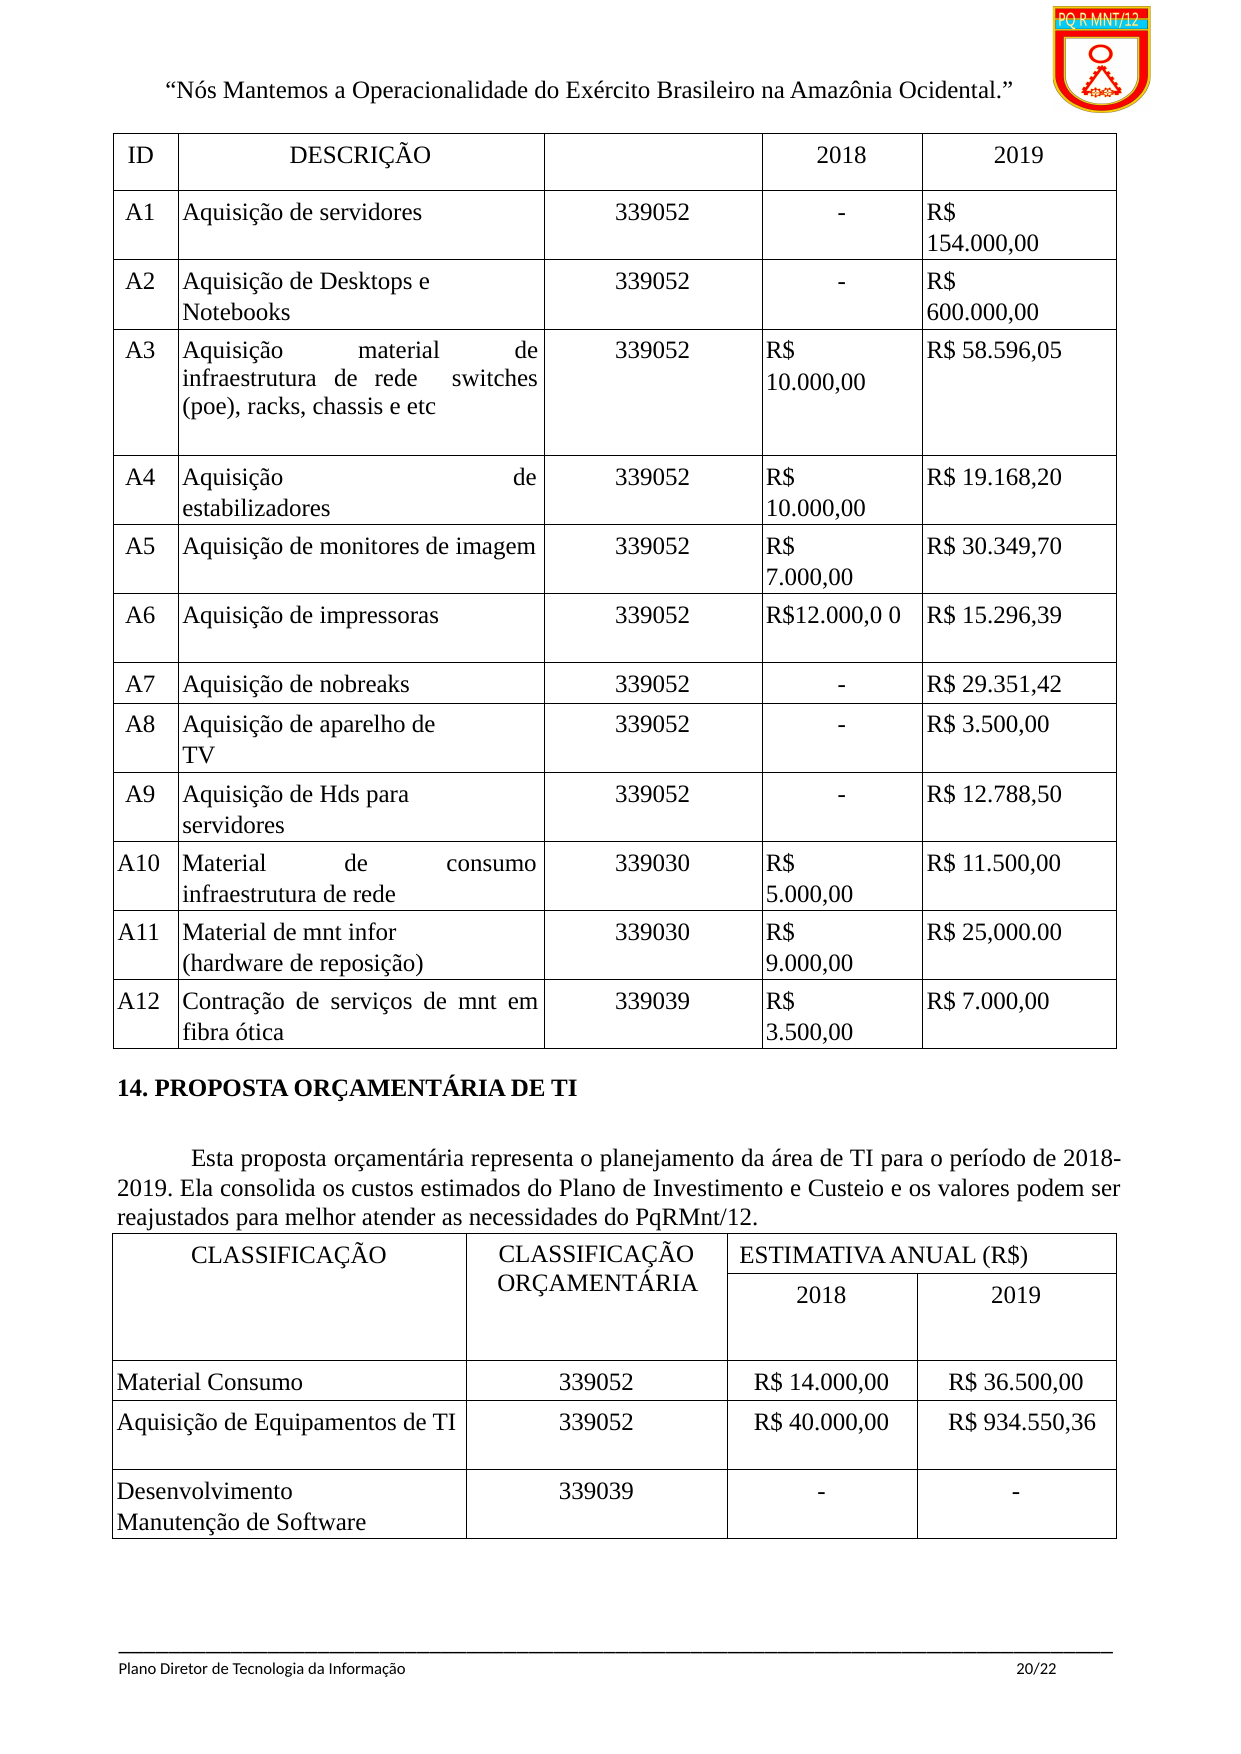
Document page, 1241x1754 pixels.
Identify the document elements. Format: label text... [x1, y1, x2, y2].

table_cell A5 [114, 525, 178, 593]
table_cell R$ 19.168,20 [923, 456, 1116, 524]
table_cell 2018 [763, 134, 922, 190]
table_cell R$ 5.000,00 [763, 842, 922, 910]
table_cell R$ 30.349,70 [923, 525, 1116, 593]
table_header ESTIMATIVA ANUAL (R$) [728, 1234, 1116, 1273]
table_cell R$ 10.000,00 [763, 456, 922, 524]
table_cell R$ 3.500,00 [923, 704, 1116, 772]
table_cell R$ 934.550,36 [918, 1401, 1116, 1469]
table_cell Aquisição de Hds para servidores [179, 773, 544, 841]
table_cell A4 [114, 456, 178, 524]
table_cell 339052 [545, 773, 762, 841]
table_cell A6 [114, 594, 178, 662]
table_cell R$ 7.000,00 [763, 525, 922, 593]
table_cell 339052 [545, 260, 762, 328]
table_cell Material de consumo infraestrutura de rede [179, 842, 544, 910]
table_cell A1 [114, 191, 178, 259]
table_cell A2 [114, 260, 178, 328]
table_cell Aquisição de nobreaks [179, 663, 544, 702]
table_cell R$ 10.000,00 [763, 330, 922, 455]
table_cell R$ 600.000,00 [923, 260, 1116, 328]
table_cell 339039 [467, 1470, 727, 1538]
table_cell R$ 9.000,00 [763, 911, 922, 979]
table_cell ID [114, 134, 178, 190]
table_cell 339052 [545, 456, 762, 524]
table_cell R$ 11.500,00 [923, 842, 1116, 910]
table_cell Aquisição de servidores [179, 191, 544, 259]
table_cell R$ 25,000.00 [923, 911, 1116, 979]
table_cell R$ 12.788,50 [923, 773, 1116, 841]
table_cell Aquisição material de infraestrutura de rede switches (poe), racks, chassis e etc [179, 330, 544, 455]
table_cell Aquisição de Equipamentos de TI [113, 1401, 466, 1469]
table_cell Aquisição de aparelho de TV [179, 704, 544, 772]
table_cell 339052 [545, 663, 762, 702]
table_cell Desenvolvimento e Manutenção de Software [113, 1470, 466, 1538]
table_cell 2018 [728, 1274, 917, 1359]
table_cell 339052 [545, 704, 762, 772]
table_cell R$ 154.000,00 [923, 191, 1116, 259]
table_cell DESCRIÇÃO [179, 134, 544, 190]
table_cell 339052 [467, 1401, 727, 1469]
table_cell 339030 [545, 911, 762, 979]
table_cell 2019 [923, 134, 1116, 190]
table_cell A3 [114, 330, 178, 455]
table_cell Aquisição de monitores de imagem [179, 525, 544, 593]
table_cell Material Consumo [113, 1361, 466, 1400]
table_cell 339052 [545, 594, 762, 662]
table_cell - [763, 663, 922, 702]
table_cell A12 [114, 980, 178, 1048]
table_header CLASSIFICAÇÃO [113, 1234, 466, 1359]
table_cell A11 [114, 911, 178, 979]
table_cell 339030 [545, 842, 762, 910]
table_cell 339052 [467, 1361, 727, 1400]
table_cell A9 [114, 773, 178, 841]
table_cell R$12.000,0 0 [763, 594, 922, 662]
table_cell - [728, 1470, 917, 1538]
table_cell - [763, 191, 922, 259]
table_cell [545, 134, 762, 190]
table_cell Contração de serviços de mnt em fibra ótica [179, 980, 544, 1048]
table_cell R$ 29.351,42 [923, 663, 1116, 702]
table_cell Aquisição de estabilizadores [179, 456, 544, 524]
table_cell R$ 3.500,00 [763, 980, 922, 1048]
table_header CLASSIFICAÇÃO ORÇAMENTÁRIA [467, 1234, 727, 1359]
table_cell R$ 14.000,00 [728, 1361, 917, 1400]
subtitle 14. PROPOSTA ORÇAMENTÁRIA DE TI [117, 1073, 1123, 1102]
table_cell R$ 15.296,39 [923, 594, 1116, 662]
table_cell Aquisição de Desktops e Notebooks [179, 260, 544, 328]
table_cell A8 [114, 704, 178, 772]
table_cell - [763, 704, 922, 772]
table_cell A7 [114, 663, 178, 702]
table_cell R$ 36.500,00 [918, 1361, 1116, 1400]
table_cell - [763, 773, 922, 841]
table_cell R$ 58.596,05 [923, 330, 1116, 455]
table_cell R$ 7.000,00 [923, 980, 1116, 1048]
table_cell Material de mnt infor (hardware de reposição) [179, 911, 544, 979]
table_cell A10 [114, 842, 178, 910]
table_cell Aquisição de impressoras [179, 594, 544, 662]
text Esta proposta orçamentária representa o planejamento da área de TI para o período de 2018-2019. Ela consolida os custos estimados do Plano de Investimento e Custeio e os valores podem ser reajustados para melhor atender as necessidades do PqRMnt/12. [117, 1143, 1122, 1231]
table_cell 339052 [545, 525, 762, 593]
table_cell R$ 40.000,00 [728, 1401, 917, 1469]
table_cell 2019 [918, 1274, 1116, 1359]
table_cell 339052 [545, 330, 762, 455]
table_cell - [918, 1470, 1116, 1538]
table_cell 339039 [545, 980, 762, 1048]
picture [1052, 6, 1151, 113]
table_cell 339052 [545, 191, 762, 259]
table_cell - [763, 260, 922, 328]
